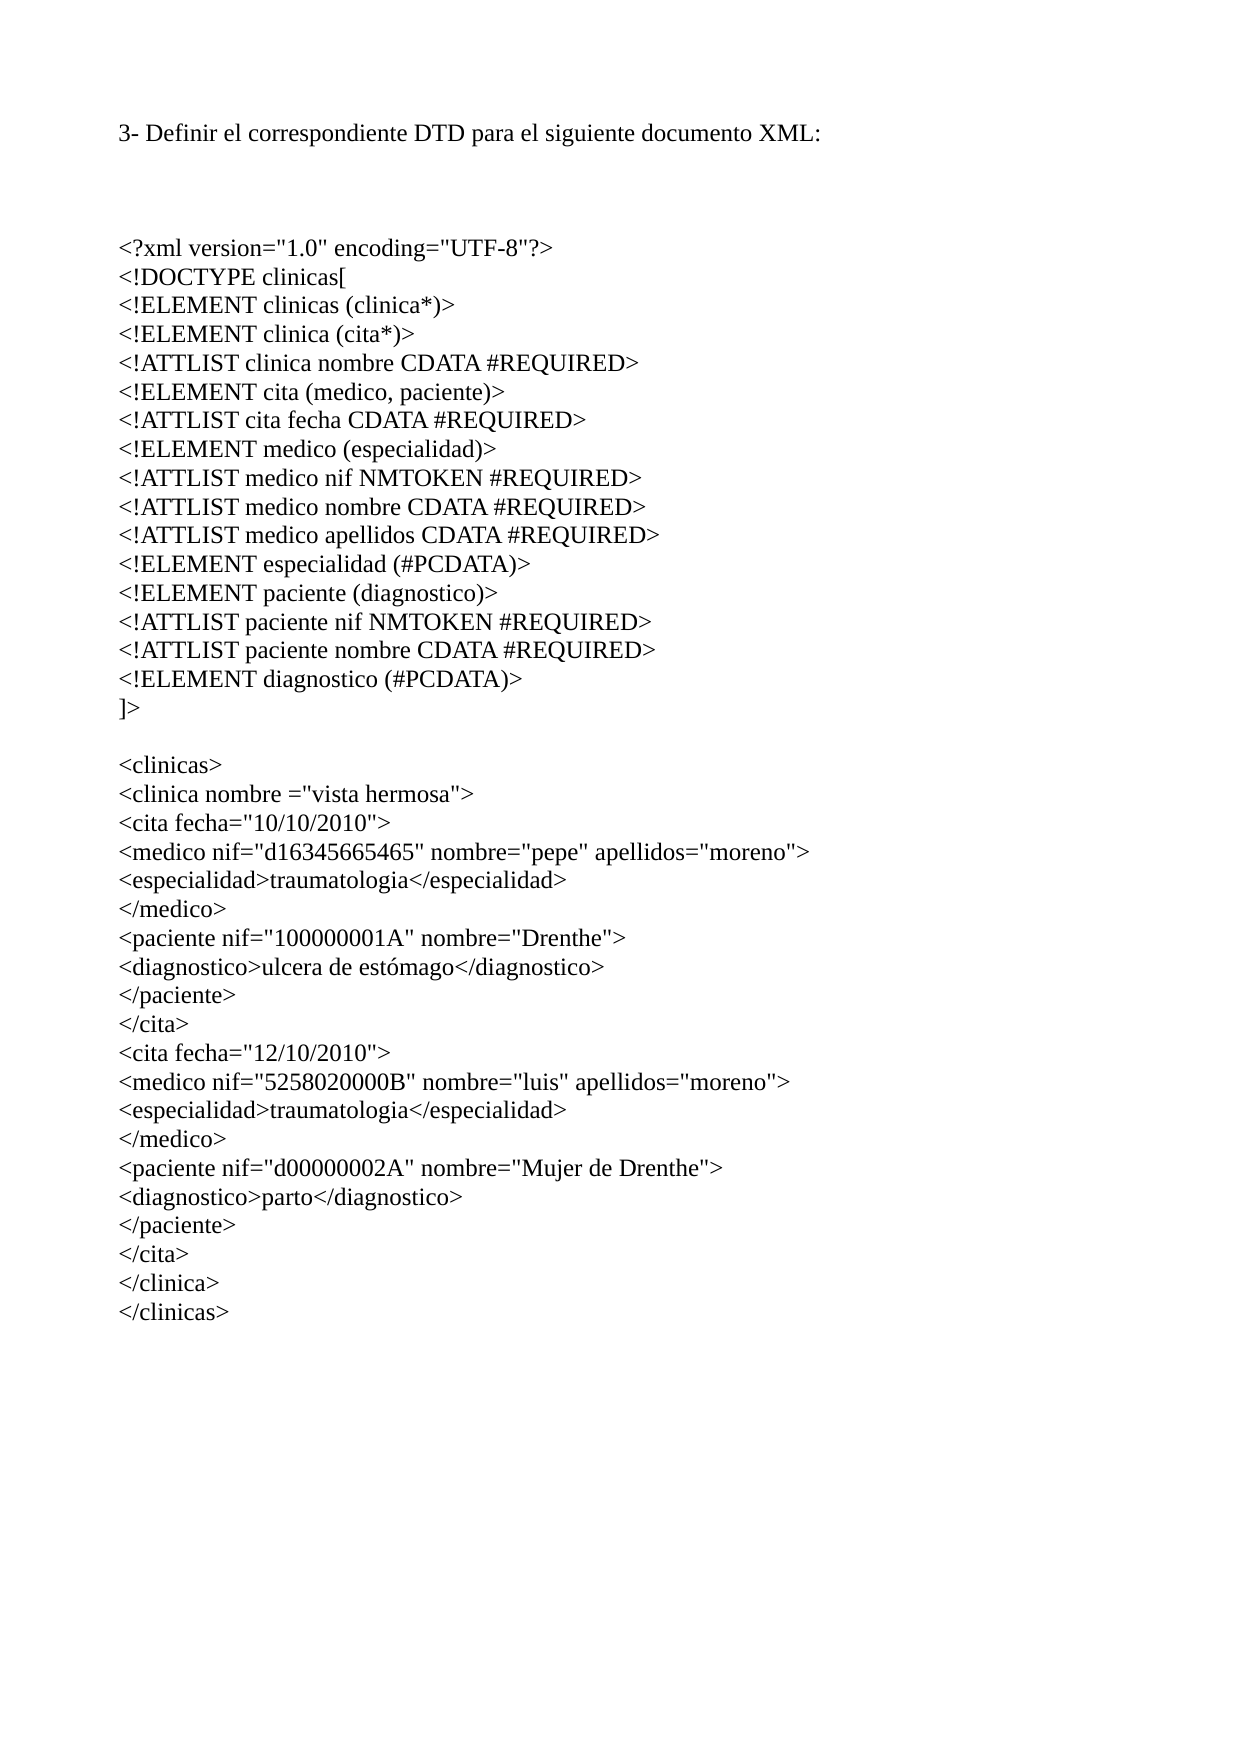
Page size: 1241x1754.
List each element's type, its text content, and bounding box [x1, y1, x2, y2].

text <diagnostico>parto</diagnostico> [118, 1182, 1122, 1211]
text <especialidad>traumatologia</especialidad> [118, 866, 1122, 894]
text <!ELEMENT clinicas (clinica*)> [118, 291, 1122, 319]
text <!ATTLIST paciente nif NMTOKEN #REQUIRED> [118, 607, 1122, 636]
text <!ELEMENT especialidad (#PCDATA)> [118, 549, 1122, 578]
text <paciente nif="100000001A" nombre="Drenthe"> [118, 923, 1122, 952]
text </medico> [118, 1124, 1122, 1153]
text <!ELEMENT paciente (diagnostico)> [118, 578, 1122, 607]
text <cita fecha="12/10/2010"> [118, 1038, 1122, 1067]
text </clinicas> [118, 1297, 1122, 1326]
text <cita fecha="10/10/2010"> [118, 808, 1122, 837]
text <diagnostico>ulcera de estómago</diagnostico> [118, 952, 1122, 981]
text <medico nif="5258020000B" nombre="luis" apellidos="moreno"> [118, 1067, 1122, 1096]
text 3- Definir el correspondiente DTD para el siguiente documento XML: [118, 118, 1122, 147]
text </paciente> [118, 1211, 1122, 1239]
text </cita> [118, 1239, 1122, 1268]
text <clinicas> [118, 751, 1122, 779]
text </cita> [118, 1009, 1122, 1038]
text <especialidad>traumatologia</especialidad> [118, 1096, 1122, 1124]
text <!ATTLIST medico nombre CDATA #REQUIRED> [118, 492, 1122, 521]
text ]> [118, 693, 1122, 722]
text <!ATTLIST clinica nombre CDATA #REQUIRED> [118, 348, 1122, 377]
text </clinica> [118, 1268, 1122, 1297]
text <!ATTLIST medico nif NMTOKEN #REQUIRED> [118, 463, 1122, 492]
text </paciente> [118, 981, 1122, 1009]
text <!ELEMENT medico (especialidad)> [118, 434, 1122, 463]
text <paciente nif="d00000002A" nombre="Mujer de Drenthe"> [118, 1153, 1122, 1182]
text <!ELEMENT cita (medico, paciente)> [118, 377, 1122, 406]
text <!DOCTYPE clinicas[ [118, 262, 1122, 291]
text <!ELEMENT clinica (cita*)> [118, 319, 1122, 348]
text <clinica nombre ="vista hermosa"> [118, 779, 1122, 808]
text </medico> [118, 894, 1122, 923]
text <?xml version="1.0" encoding="UTF-8"?> [118, 233, 1122, 262]
text <!ATTLIST cita fecha CDATA #REQUIRED> [118, 406, 1122, 434]
text <!ATTLIST paciente nombre CDATA #REQUIRED> [118, 636, 1122, 664]
text <!ATTLIST medico apellidos CDATA #REQUIRED> [118, 521, 1122, 549]
text <medico nif="d16345665465" nombre="pepe" apellidos="moreno"> [118, 837, 1122, 866]
text <!ELEMENT diagnostico (#PCDATA)> [118, 664, 1122, 693]
